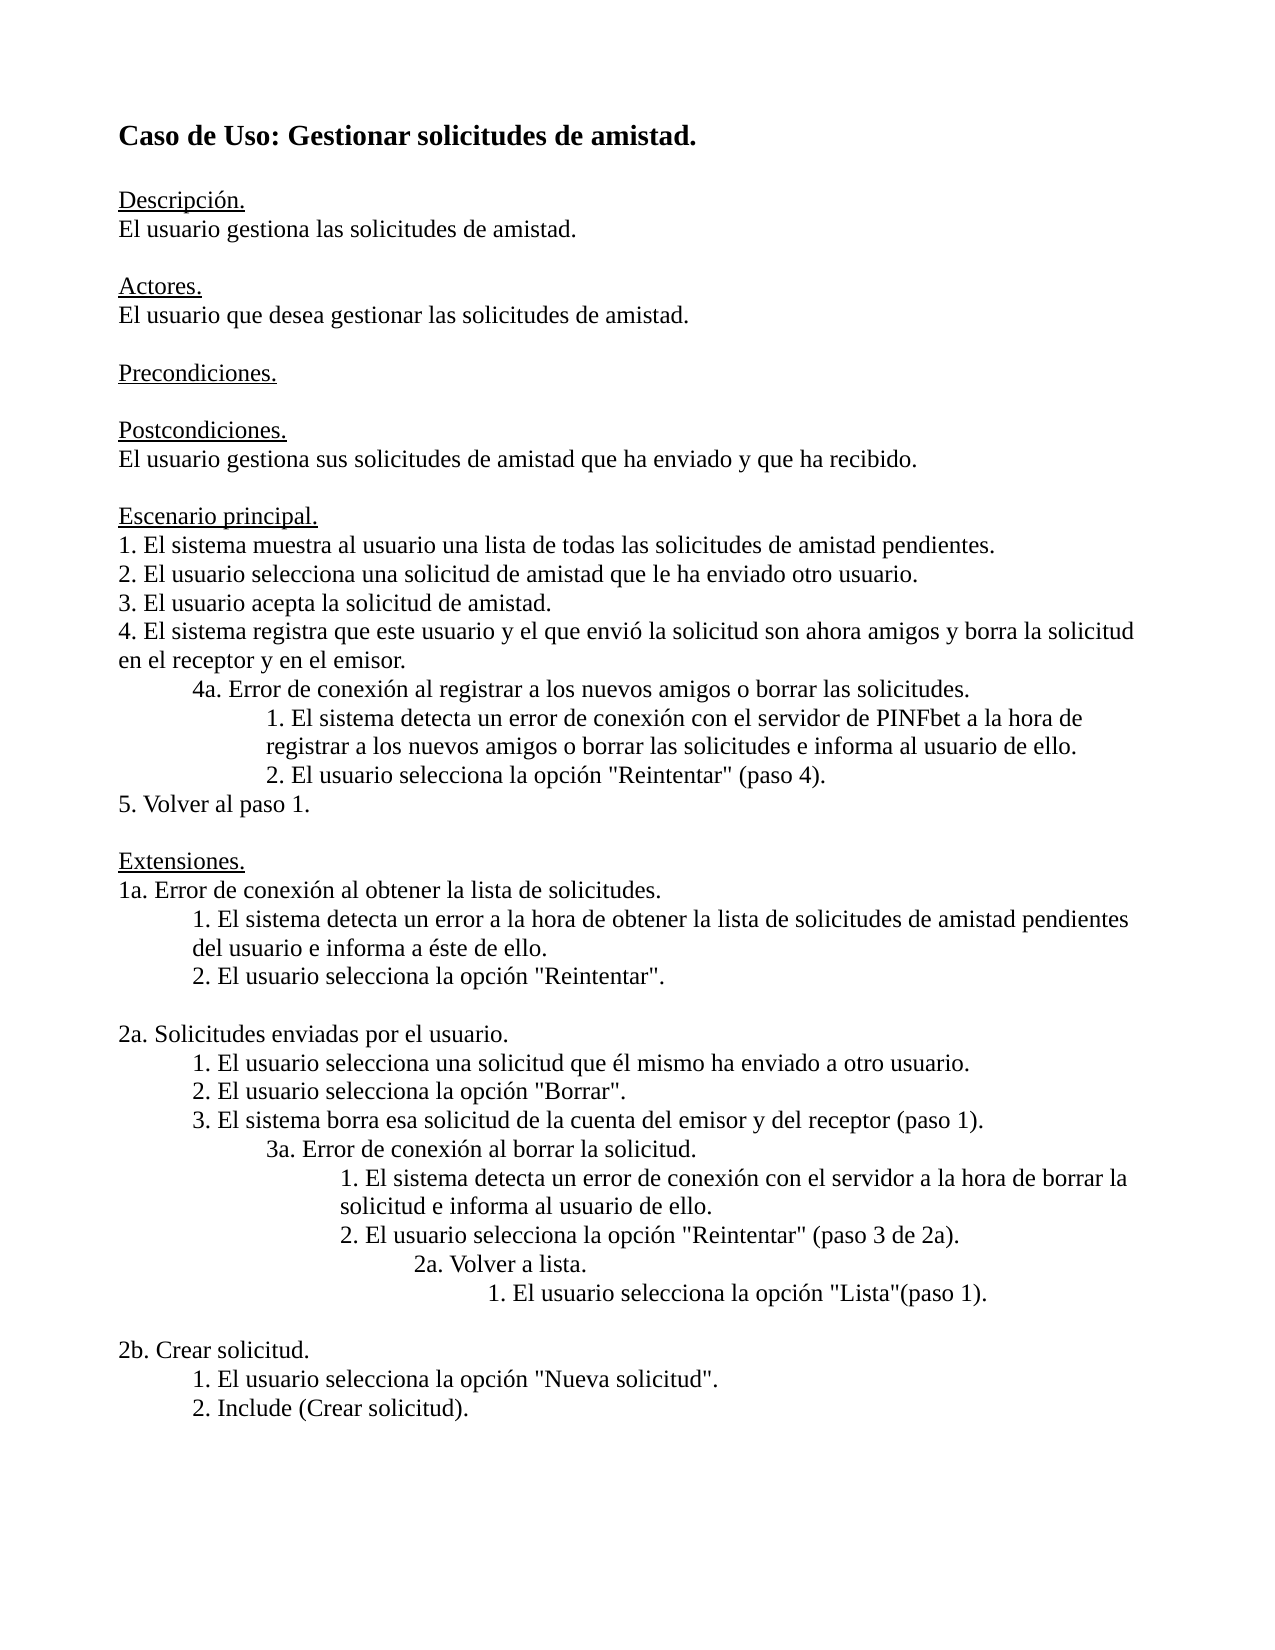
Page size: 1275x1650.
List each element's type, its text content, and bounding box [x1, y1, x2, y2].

text 1. El sistema muestra al usuario una lista de todas las solicitudes de amistad pendientes. [118, 530, 1157, 559]
text 1. El usuario selecciona la opción "Nueva solicitud". [118, 1364, 1157, 1393]
text 1. El sistema detecta un error a la hora de obtener la lista de solicitudes de amistad pendientes del usuario e informa a éste de ello. [118, 904, 1157, 961]
text Extensiones. [118, 846, 1157, 875]
text 1a. Error de conexión al obtener la lista de solicitudes. [118, 875, 1157, 904]
text 2. Include (Crear solicitud). [118, 1393, 1157, 1421]
text 2. El usuario selecciona la opción "Borrar". [118, 1076, 1157, 1105]
text 2a. Volver a lista. [118, 1249, 1157, 1278]
text 2. El usuario selecciona la opción "Reintentar" (paso 3 de 2a). [118, 1220, 1157, 1249]
text Caso de Uso: Gestionar solicitudes de amistad. [118, 118, 1157, 152]
text El usuario que desea gestionar las solicitudes de amistad. [118, 300, 1157, 329]
text El usuario gestiona sus solicitudes de amistad que ha enviado y que ha recibido. [118, 444, 1157, 473]
text 2. El usuario selecciona la opción "Reintentar" (paso 4). [118, 760, 1157, 789]
text 1. El usuario selecciona una solicitud que él mismo ha enviado a otro usuario. [118, 1048, 1157, 1076]
text Escenario principal. [118, 501, 1157, 530]
text Postcondiciones. [118, 415, 1157, 444]
text 1. El sistema detecta un error de conexión con el servidor a la hora de borrar la solicitud e informa al usuario de ello. [118, 1163, 1157, 1220]
text 2. El usuario selecciona la opción "Reintentar". [118, 961, 1157, 990]
text 2. El usuario selecciona una solicitud de amistad que le ha enviado otro usuario. [118, 559, 1157, 588]
text 4. El sistema registra que este usuario y el que envió la solicitud son ahora amigos y borra la solicitud en el receptor y en el emisor. [118, 616, 1157, 674]
text Actores. [118, 271, 1157, 300]
text 2a. Solicitudes enviadas por el usuario. [118, 1019, 1157, 1048]
text Descripción. [118, 185, 1157, 214]
text 2b. Crear solicitud. [118, 1335, 1157, 1364]
text Precondiciones. [118, 358, 1157, 386]
text El usuario gestiona las solicitudes de amistad. [118, 214, 1157, 243]
text 3a. Error de conexión al borrar la solicitud. [118, 1134, 1157, 1163]
text 3. El usuario acepta la solicitud de amistad. [118, 588, 1157, 616]
text 5. Volver al paso 1. [118, 789, 1157, 818]
text 1. El sistema detecta un error de conexión con el servidor de PINFbet a la hora de registrar a los nuevos amigos o borrar las solicitudes e informa al usuario de ello. [118, 703, 1157, 760]
text 3. El sistema borra esa solicitud de la cuenta del emisor y del receptor (paso 1). [118, 1105, 1157, 1134]
text 1. El usuario selecciona la opción "Lista"(paso 1). [118, 1278, 1157, 1306]
text 4a. Error de conexión al registrar a los nuevos amigos o borrar las solicitudes. [118, 674, 1157, 703]
